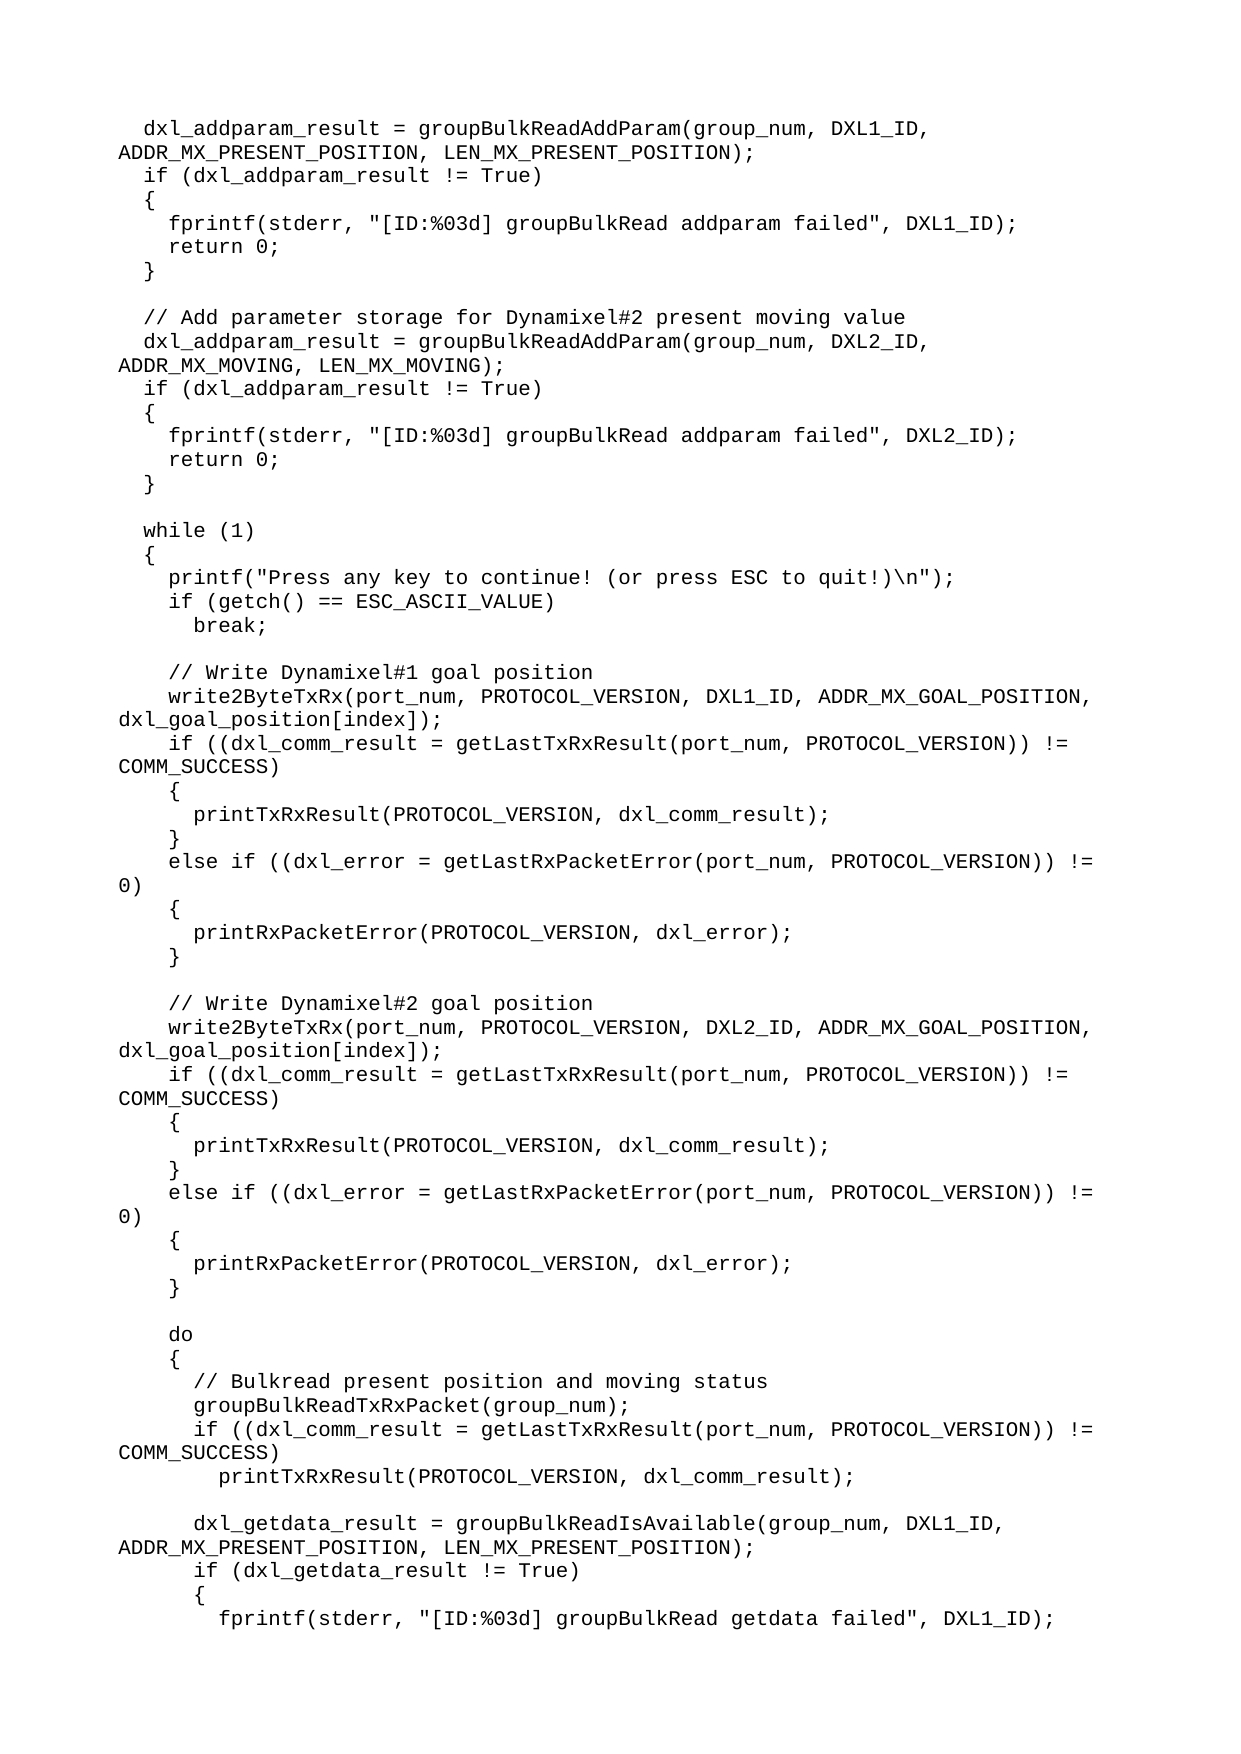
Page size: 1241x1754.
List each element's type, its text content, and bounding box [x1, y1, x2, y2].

text { [118, 898, 1122, 922]
text printRxPacketError(PROTOCOL_VERSION, dxl_error); [118, 922, 1122, 946]
text if (getch() == ESC_ASCII_VALUE) [118, 591, 1122, 615]
text fprintf(stderr, "[ID:%03d] groupBulkRead getdata failed", DXL1_ID); [118, 1608, 1122, 1631]
text { [118, 402, 1122, 426]
text fprintf(stderr, "[ID:%03d] groupBulkRead addparam failed", DXL1_ID); [118, 213, 1122, 236]
text printf("Press any key to continue! (or press ESC to quit!)\n"); [118, 567, 1122, 591]
text { [118, 189, 1122, 213]
text } [118, 1277, 1122, 1300]
text write2ByteTxRx(port_num, PROTOCOL_VERSION, DXL2_ID, ADDR_MX_GOAL_POSITION, dxl_goal_position[index]); [118, 1017, 1122, 1064]
text return 0; [118, 236, 1122, 260]
text if ((dxl_comm_result = getLastTxRxResult(port_num, PROTOCOL_VERSION)) != COMM_SUCCESS) [118, 733, 1122, 780]
text } [118, 1158, 1122, 1182]
text if ((dxl_comm_result = getLastTxRxResult(port_num, PROTOCOL_VERSION)) != COMM_SUCCESS) [118, 1064, 1122, 1111]
text dxl_getdata_result = groupBulkReadIsAvailable(group_num, DXL1_ID, ADDR_MX_PRESENT_POSITION, LEN_MX_PRESENT_POSITION); [118, 1513, 1122, 1561]
text { [118, 1584, 1122, 1608]
text else if ((dxl_error = getLastRxPacketError(port_num, PROTOCOL_VERSION)) != 0) [118, 1182, 1122, 1229]
text printRxPacketError(PROTOCOL_VERSION, dxl_error); [118, 1253, 1122, 1277]
text printTxRxResult(PROTOCOL_VERSION, dxl_comm_result); [118, 1466, 1122, 1489]
text { [118, 1229, 1122, 1253]
text printTxRxResult(PROTOCOL_VERSION, dxl_comm_result); [118, 1135, 1122, 1158]
text while (1) [118, 520, 1122, 544]
text { [118, 1348, 1122, 1371]
text groupBulkReadTxRxPacket(group_num); [118, 1395, 1122, 1419]
text } [118, 946, 1122, 969]
text dxl_addparam_result = groupBulkReadAddParam(group_num, DXL2_ID, ADDR_MX_MOVING, LEN_MX_MOVING); [118, 331, 1122, 378]
text dxl_addparam_result = groupBulkReadAddParam(group_num, DXL1_ID, ADDR_MX_PRESENT_POSITION, LEN_MX_PRESENT_POSITION); [118, 118, 1122, 165]
text return 0; [118, 449, 1122, 473]
text } [118, 473, 1122, 496]
text printTxRxResult(PROTOCOL_VERSION, dxl_comm_result); [118, 804, 1122, 827]
text } [118, 260, 1122, 284]
text // Write Dynamixel#2 goal position [118, 993, 1122, 1017]
text // Bulkread present position and moving status [118, 1371, 1122, 1395]
text } [118, 827, 1122, 851]
text { [118, 544, 1122, 567]
text { [118, 1111, 1122, 1135]
text { [118, 780, 1122, 804]
text if (dxl_getdata_result != True) [118, 1561, 1122, 1584]
text break; [118, 615, 1122, 638]
text if ((dxl_comm_result = getLastTxRxResult(port_num, PROTOCOL_VERSION)) != COMM_SUCCESS) [118, 1419, 1122, 1466]
text write2ByteTxRx(port_num, PROTOCOL_VERSION, DXL1_ID, ADDR_MX_GOAL_POSITION, dxl_goal_position[index]); [118, 686, 1122, 733]
text // Write Dynamixel#1 goal position [118, 662, 1122, 686]
text if (dxl_addparam_result != True) [118, 378, 1122, 402]
text else if ((dxl_error = getLastRxPacketError(port_num, PROTOCOL_VERSION)) != 0) [118, 851, 1122, 898]
text // Add parameter storage for Dynamixel#2 present moving value [118, 307, 1122, 331]
text if (dxl_addparam_result != True) [118, 165, 1122, 189]
text do [118, 1324, 1122, 1348]
text fprintf(stderr, "[ID:%03d] groupBulkRead addparam failed", DXL2_ID); [118, 426, 1122, 449]
